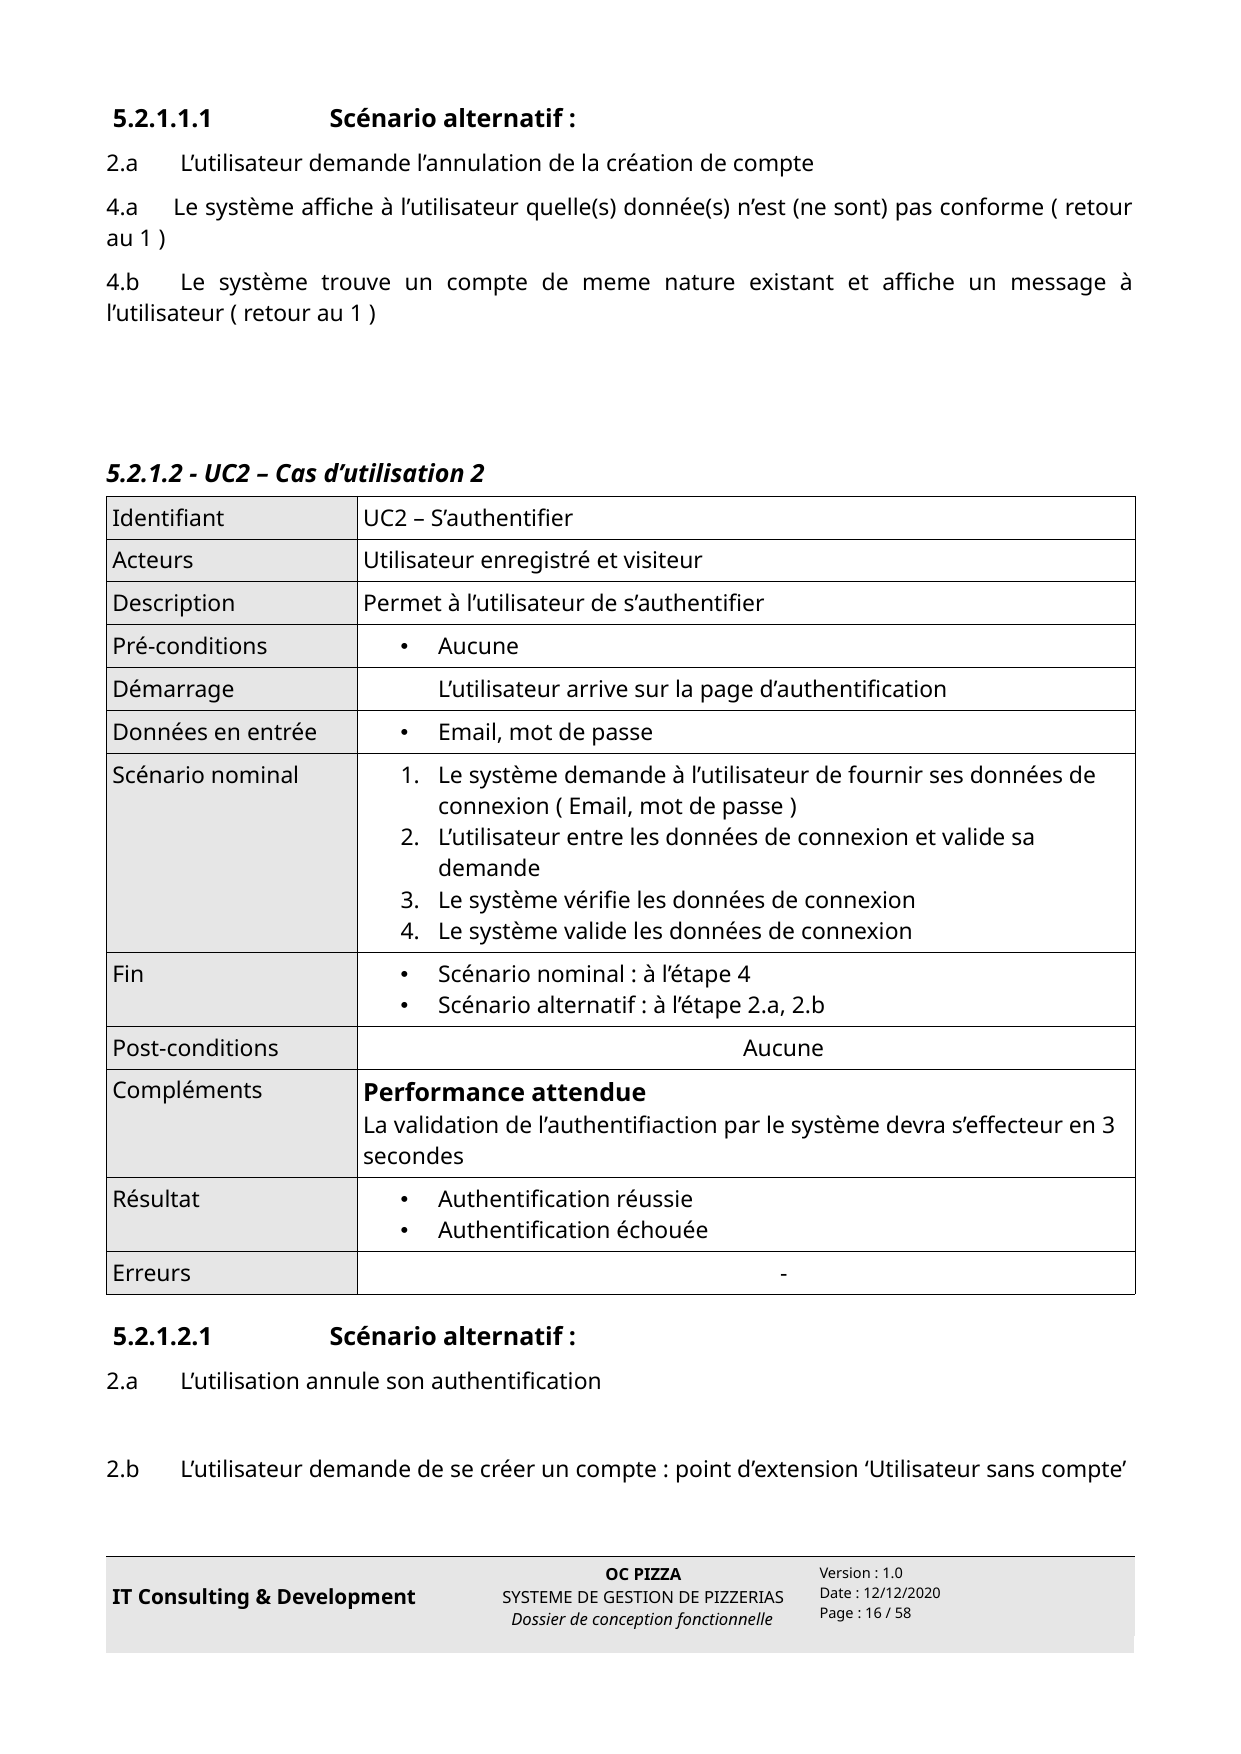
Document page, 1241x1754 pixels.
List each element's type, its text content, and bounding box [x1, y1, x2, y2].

table_cell Email, mot de passe [358, 711, 1135, 753]
text 2.a L’utilisation annule son authentification [106, 1365, 1134, 1397]
table_cell Permet à l’utilisateur de s’authentifier [358, 582, 1135, 624]
table_cell Pré-conditions [107, 625, 357, 667]
table_cell Démarrage [107, 668, 357, 710]
table_cell Le système demande à l’utilisateur de fournir ses données de connexion ( Email, mot de passe ) L’utilisateur entre les données de connexion et valide sa demande Le système vérifie les données de connexion Le système valide les données de connexion [358, 754, 1135, 952]
table_cell Résultat [107, 1178, 357, 1251]
table_cell Description [107, 582, 357, 624]
table_cell Scénario nominal : à l’étape 4 Scénario alternatif : à l’étape 2.a, 2.b [358, 953, 1135, 1026]
table_cell Acteurs [107, 540, 357, 581]
text 4.b Le système trouve un compte de meme nature existant et affiche un message à l’utilisateur ( retour au 1 ) [106, 266, 1134, 328]
subtitle Scénario alternatif : [106, 100, 1134, 134]
table_header Identifiant [107, 497, 357, 539]
text 4.a Le système affiche à l’utilisateur quelle(s) donnée(s) n’est (ne sont) pas conforme ( retour au 1 ) [106, 191, 1134, 253]
table_cell Compléments [107, 1070, 357, 1177]
table_header UC2 – S’authentifier [358, 497, 1135, 539]
table_cell Données en entrée [107, 711, 357, 753]
subtitle UC2 – Cas d’utilisation 2 [106, 456, 1134, 489]
table_cell - [358, 1252, 1135, 1294]
table_cell Utilisateur enregistré et visiteur [358, 540, 1135, 581]
table_cell Scénario nominal [107, 754, 357, 952]
table_cell Aucune [358, 1027, 1135, 1069]
table_cell Erreurs [107, 1252, 357, 1294]
subtitle Scénario alternatif : [106, 1319, 1134, 1353]
table_cell Post-conditions [107, 1027, 357, 1069]
table_cell L’utilisateur arrive sur la page d’authentification [358, 668, 1135, 710]
text 2.a L’utilisateur demande l’annulation de la création de compte [106, 147, 1134, 178]
table_cell Performance attendue La validation de l’authentifiaction par le système devra s’effecteur en 3 secondes [358, 1070, 1135, 1177]
table_cell Authentification réussie Authentification échouée [358, 1178, 1135, 1251]
table_cell Aucune [358, 625, 1135, 667]
table_cell Fin [107, 953, 357, 1026]
text 2.b L’utilisateur demande de se créer un compte : point d’extension ‘Utilisateur sans compte’ [106, 1453, 1134, 1484]
